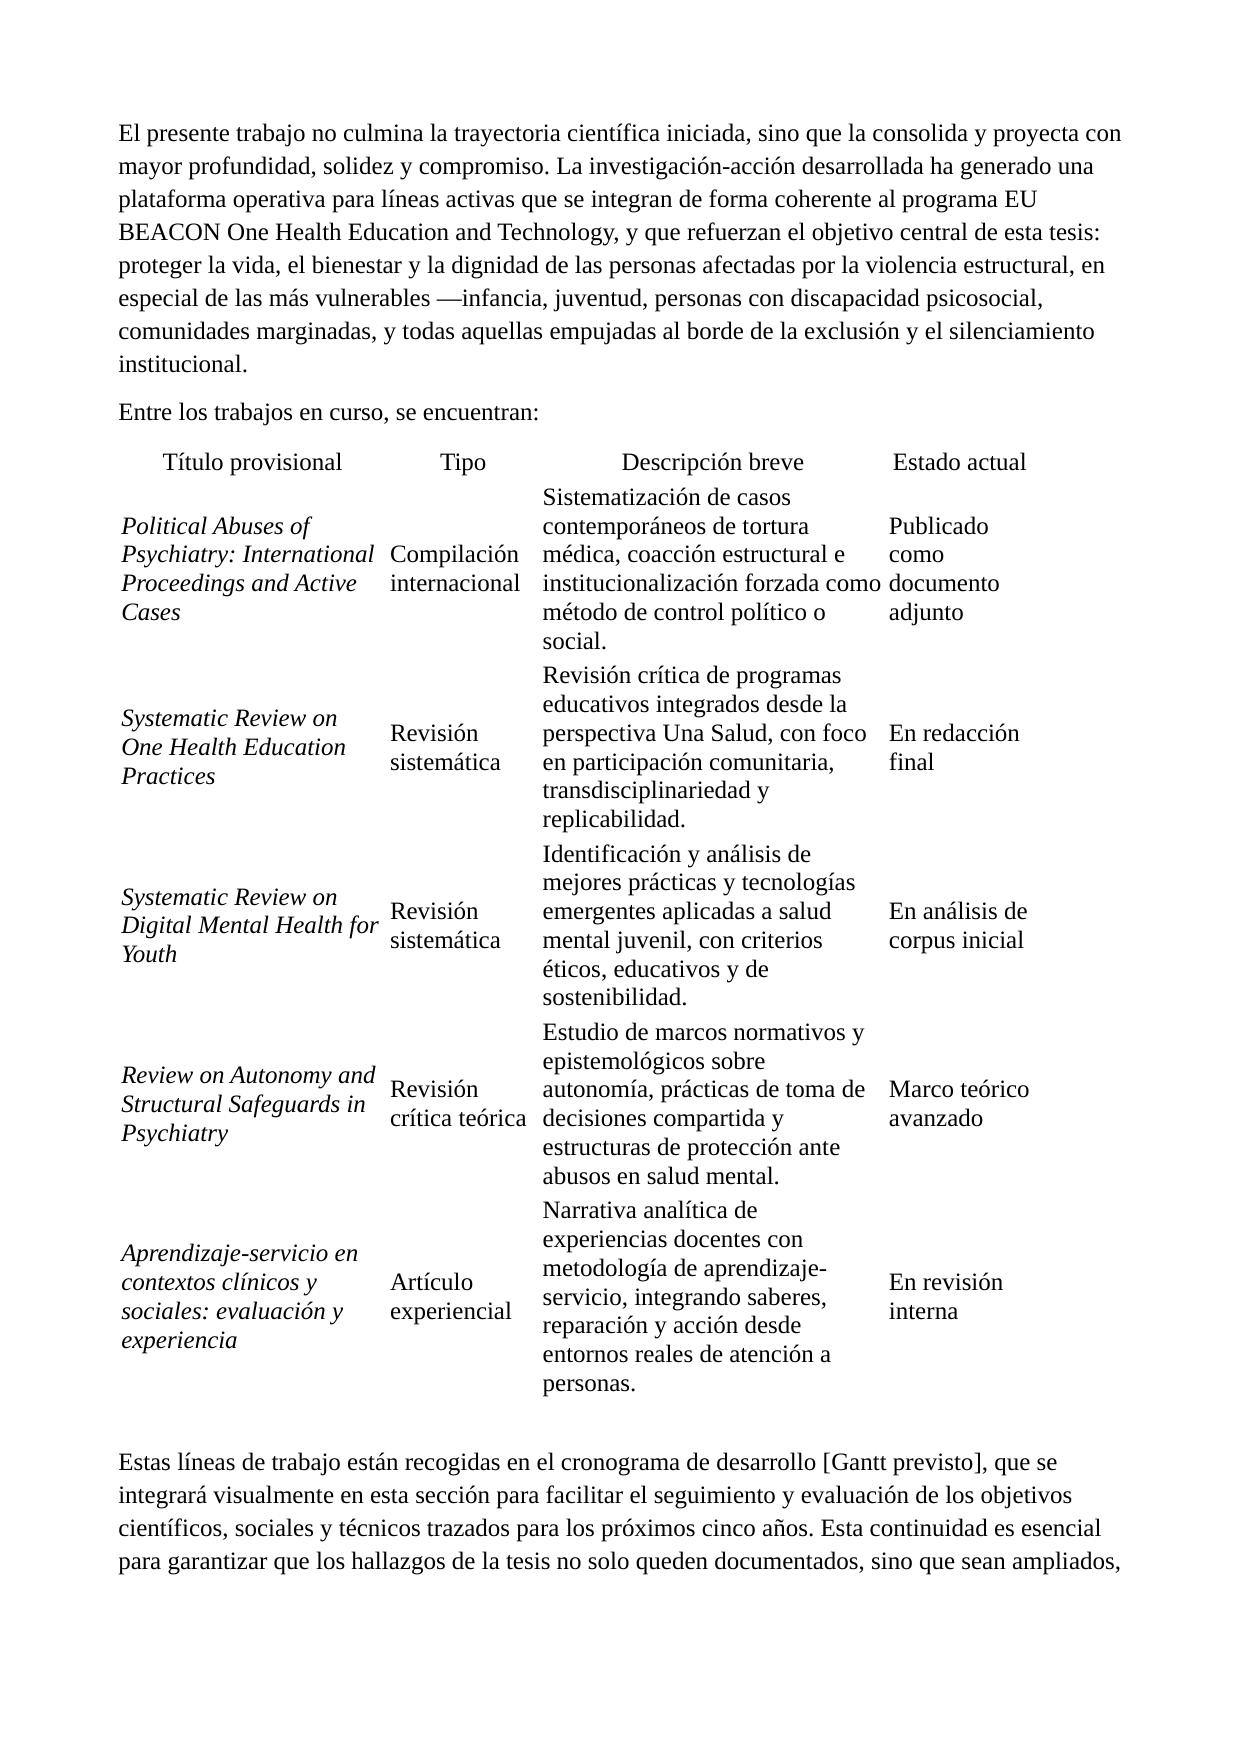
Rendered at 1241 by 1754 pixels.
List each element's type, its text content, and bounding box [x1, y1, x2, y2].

table_cell Revisión sistemática [387, 658, 539, 836]
text El presente trabajo no culmina la trayectoria científica iniciada, sino que la consolida y proyecta con mayor profundidad, solidez y compromiso. La investigación-acción desarrollada ha generado una plataforma operativa para líneas activas que se integran de forma coherente al programa EU BEACON One Health Education and Technology, y que refuerzan el objetivo central de esta tesis: proteger la vida, el bienestar y la dignidad de las personas afectadas por la violencia estructural, en especial de las más vulnerables —infancia, juventud, personas con discapacidad psicosocial, comunidades marginadas, y todas aquellas empujadas al borde de la exclusión y el silenciamiento institucional. [118, 118, 1122, 378]
table_cell Identificación y análisis de mejores prácticas y tecnologías emergentes aplicadas a salud mental juvenil, con criterios éticos, educativos y de sostenibilidad. [540, 836, 886, 1014]
table_cell Revisión crítica teórica [387, 1014, 539, 1192]
table_cell Aprendizaje-servicio en contextos clínicos y sociales: evaluación y experiencia [118, 1193, 387, 1399]
table_cell Systematic Review on Digital Mental Health for Youth [118, 836, 387, 1014]
table_header Título provisional [118, 445, 387, 479]
table_cell Systematic Review on One Health Education Practices [118, 658, 387, 836]
table_cell Publicado como documento adjunto [886, 479, 1033, 657]
table_cell En análisis de corpus inicial [886, 836, 1033, 1014]
table_cell En redacción final [886, 658, 1033, 836]
table_cell En revisión interna [886, 1193, 1033, 1399]
table_cell Artículo experiencial [387, 1193, 539, 1399]
table_cell Narrativa analítica de experiencias docentes con metodología de aprendizaje-servicio, integrando saberes, reparación y acción desde entornos reales de atención a personas. [540, 1193, 886, 1399]
table_header Tipo [387, 445, 539, 479]
table_cell Compilación internacional [387, 479, 539, 657]
table_cell Political Abuses of Psychiatry: International Proceedings and Active Cases [118, 479, 387, 657]
text Entre los trabajos en curso, se encuentran: [118, 397, 1122, 426]
table_cell Marco teórico avanzado [886, 1014, 1033, 1192]
table_header Descripción breve [540, 445, 886, 479]
table_cell Estudio de marcos normativos y epistemológicos sobre autonomía, prácticas de toma de decisiones compartida y estructuras de protección ante abusos en salud mental. [540, 1014, 886, 1192]
text Estas líneas de trabajo están recogidas en el cronograma de desarrollo [Gantt previsto], que se integrará visualmente en esta sección para facilitar el seguimiento y evaluación de los objetivos científicos, sociales y técnicos trazados para los próximos cinco años. Esta continuidad es esencial para garantizar que los hallazgos de la tesis no solo queden documentados, sino que sean ampliados, [118, 1447, 1122, 1575]
table_cell Revisión sistemática [387, 836, 539, 1014]
table_header Estado actual [886, 445, 1033, 479]
table_cell Sistematización de casos contemporáneos de tortura médica, coacción estructural e institucionalización forzada como método de control político o social. [540, 479, 886, 657]
table_cell Review on Autonomy and Structural Safeguards in Psychiatry [118, 1014, 387, 1192]
table_cell Revisión crítica de programas educativos integrados desde la perspectiva Una Salud, con foco en participación comunitaria, transdisciplinariedad y replicabilidad. [540, 658, 886, 836]
